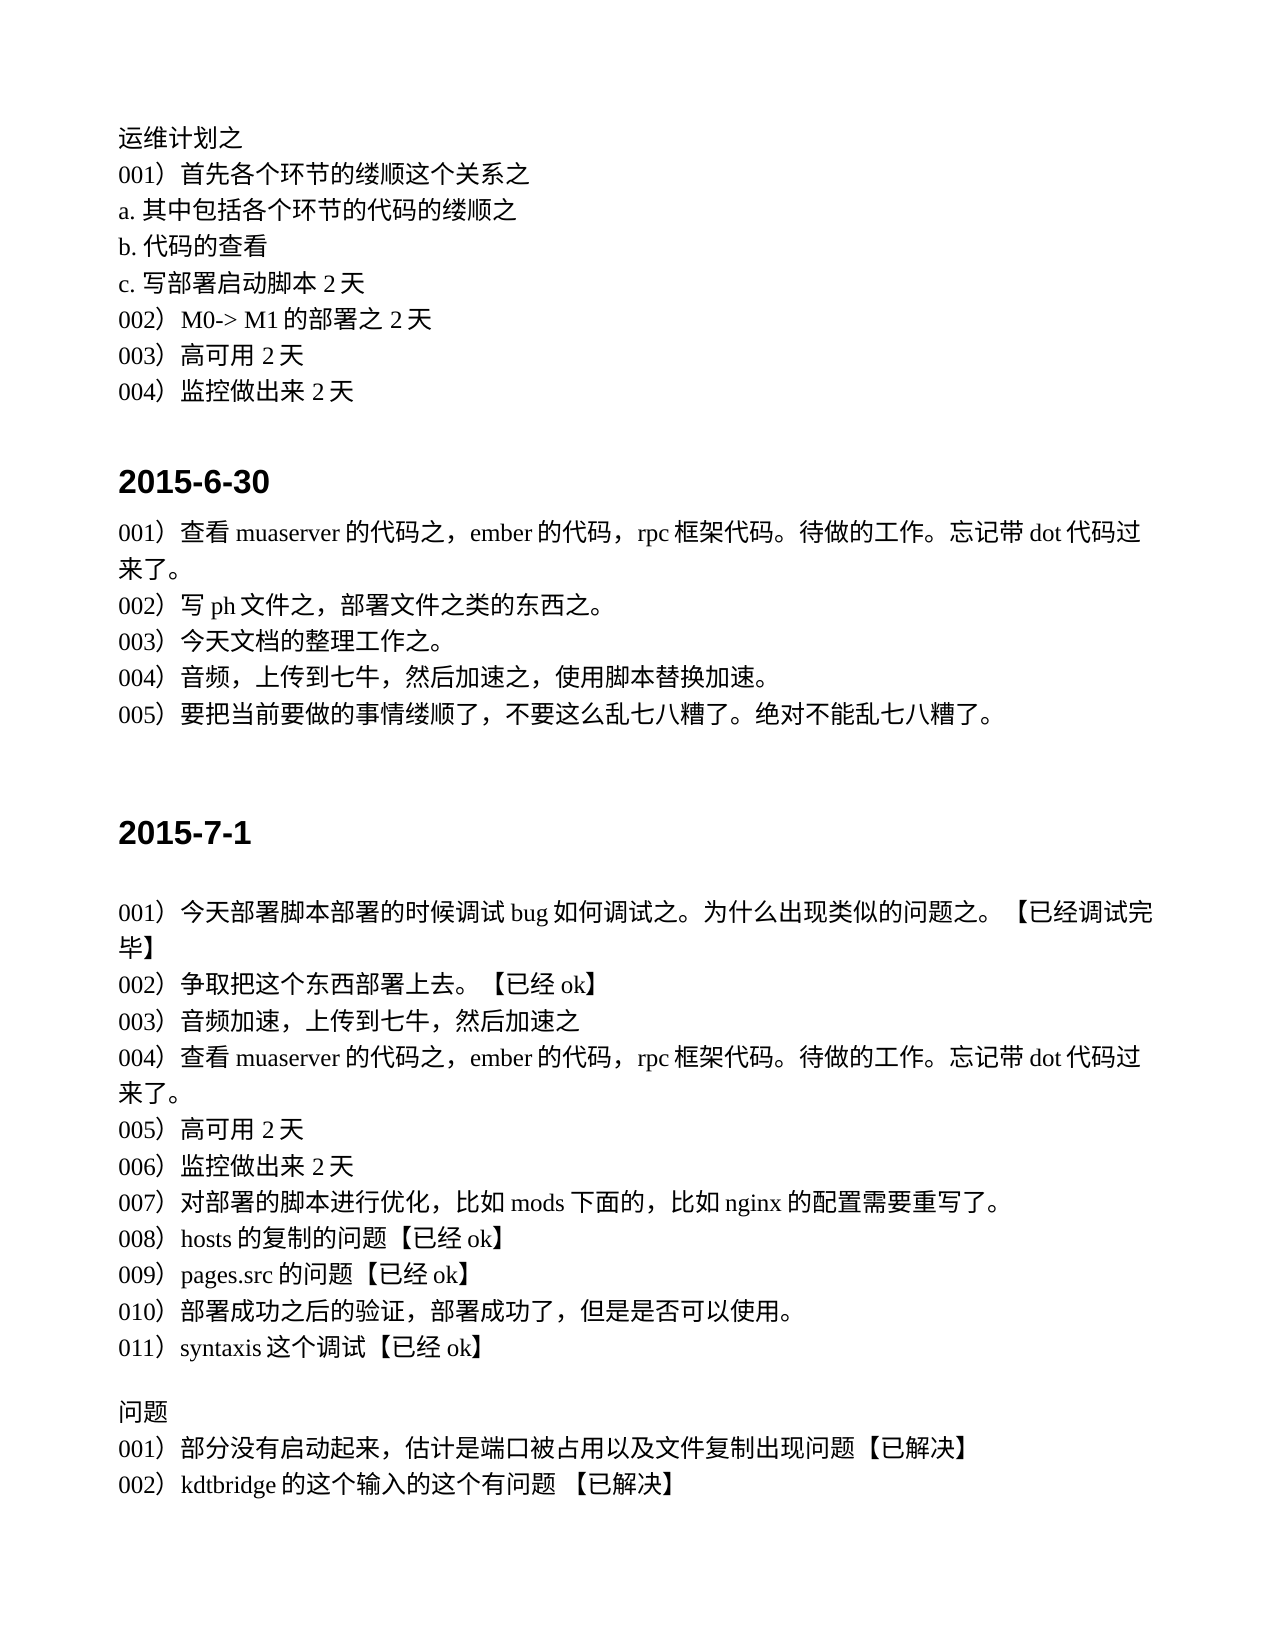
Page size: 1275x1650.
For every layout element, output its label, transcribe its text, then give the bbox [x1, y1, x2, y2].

text 001）部分没有启动起来，估计是端口被占用以及文件复制出现问题【已解决】 [118, 1429, 1157, 1465]
text 001）首先各个环节的缕顺这个关系之 [118, 154, 1157, 191]
text 001）查看muaserver的代码之，ember的代码，rpc框架代码。待做的工作。忘记带dot代码过来了。 [118, 513, 1157, 585]
text a. 其中包括各个环节的代码的缕顺之 [118, 191, 1157, 227]
text 002）kdtbridge的这个输入的这个有问题 【已解决】 [118, 1465, 1157, 1501]
text 009）pages.src的问题【已经ok】 [118, 1255, 1157, 1291]
text 004）监控做出来 2天 [118, 372, 1157, 408]
text 005）高可用 2天 [118, 1110, 1157, 1146]
text 004）音频，上传到七牛，然后加速之，使用脚本替换加速。 [118, 658, 1157, 694]
text 003）高可用 2天 [118, 336, 1157, 372]
text 011）syntaxis这个调试【已经ok】 [118, 1327, 1157, 1364]
text 003）今天文档的整理工作之。 [118, 622, 1157, 658]
text 003）音频加速，上传到七牛，然后加速之 [118, 1001, 1157, 1037]
text 运维计划之 [118, 118, 1157, 154]
text 001）今天部署脚本部署的时候调试bug如何调试之。为什么出现类似的问题之。【已经调试完毕】 [118, 892, 1157, 965]
text 005）要把当前要做的事情缕顺了，不要这么乱七八糟了。绝对不能乱七八糟了。 [118, 694, 1157, 730]
subtitle 2015-6-30 [118, 462, 1157, 500]
text 002）争取把这个东西部署上去。【已经ok】 [118, 965, 1157, 1001]
text 006）监控做出来 2天 [118, 1146, 1157, 1182]
subtitle 2015-7-1 [118, 813, 1157, 851]
text 问题 [118, 1392, 1157, 1429]
text 002）写ph文件之，部署文件之类的东西之。 [118, 585, 1157, 622]
text 008）hosts的复制的问题【已经ok】 [118, 1219, 1157, 1255]
text 004）查看muaserver的代码之，ember的代码，rpc框架代码。待做的工作。忘记带dot代码过来了。 [118, 1037, 1157, 1110]
text 010）部署成功之后的验证，部署成功了，但是是否可以使用。 [118, 1291, 1157, 1327]
text c. 写部署启动脚本 2天 [118, 263, 1157, 299]
text b. 代码的查看 [118, 227, 1157, 263]
text 002）M0-> M1的部署之 2天 [118, 299, 1157, 336]
text 007）对部署的脚本进行优化，比如mods下面的，比如nginx的配置需要重写了。 [118, 1182, 1157, 1219]
